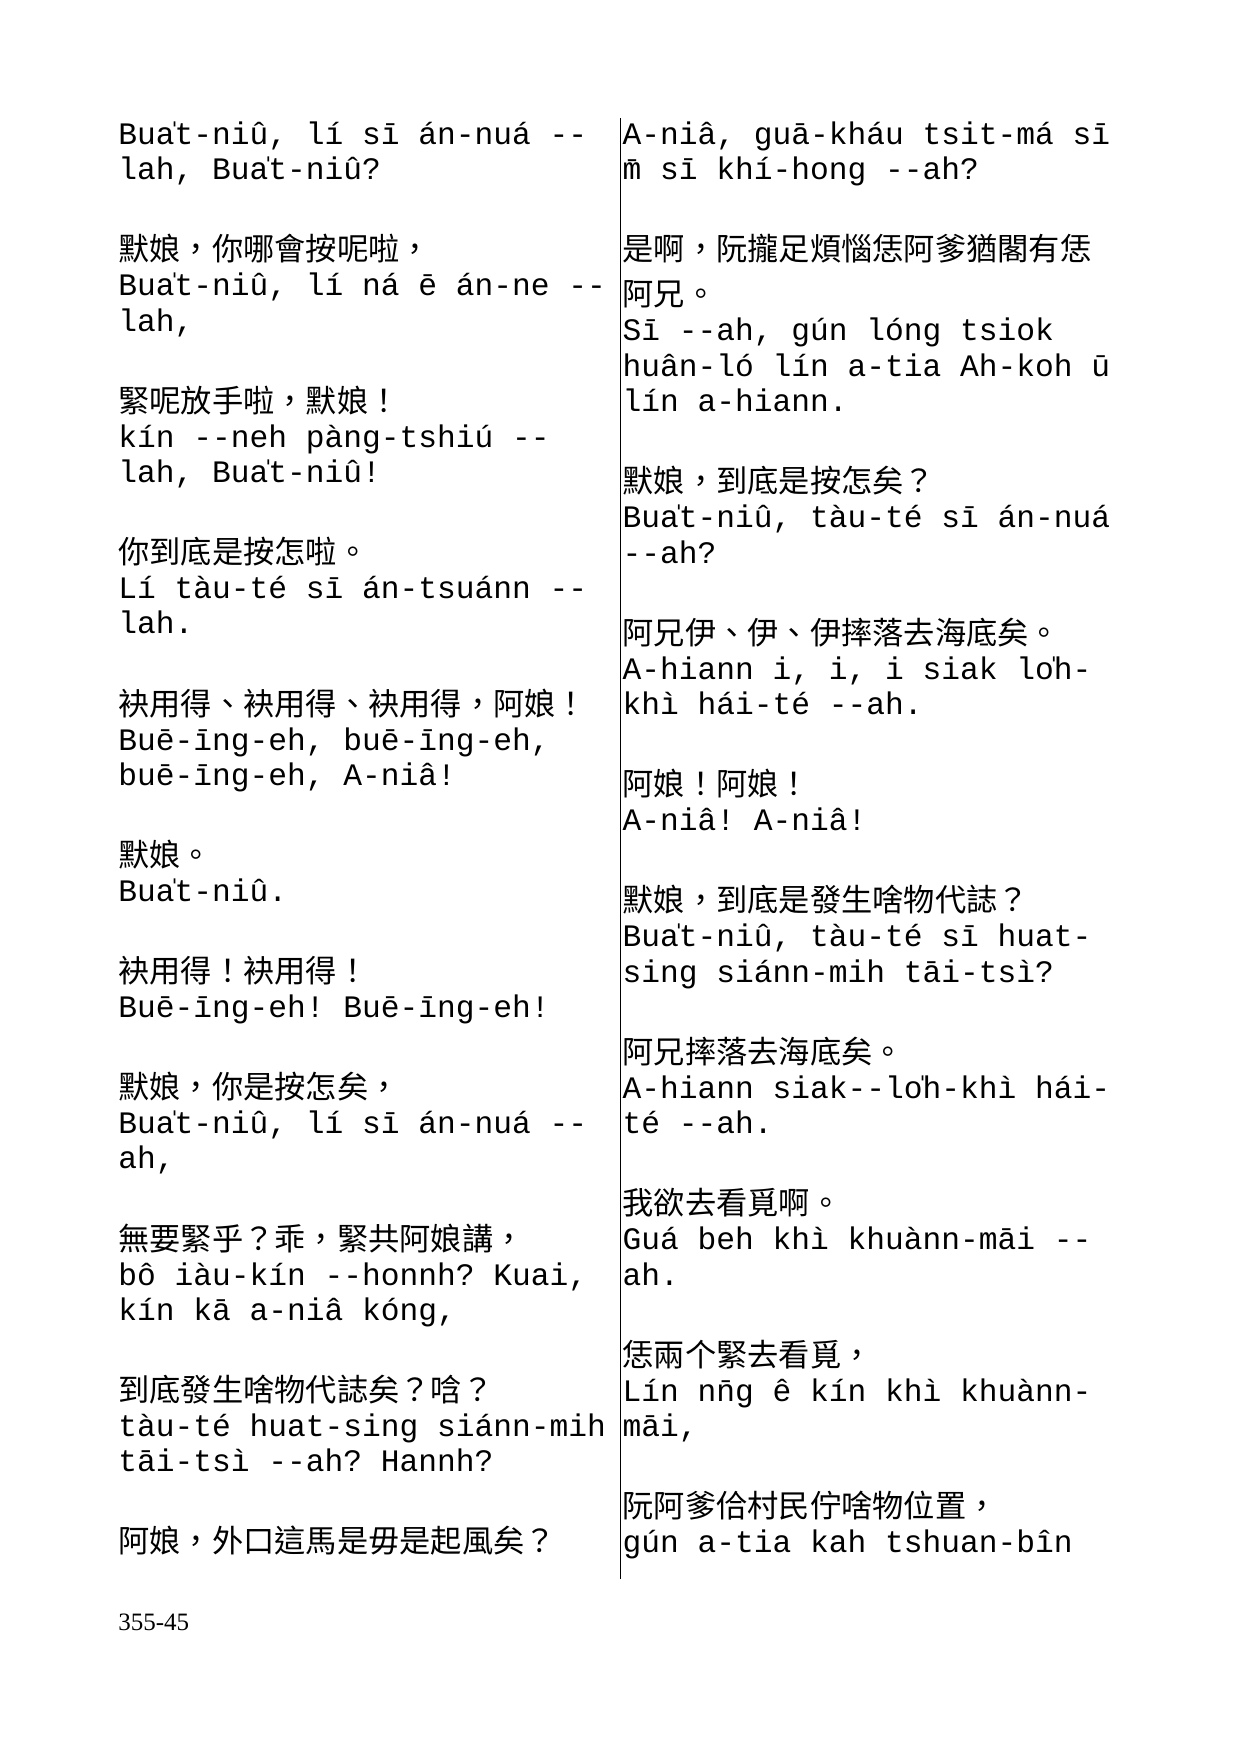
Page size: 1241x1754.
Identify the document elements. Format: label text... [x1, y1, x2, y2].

text Bua̍t-niû, lí sī án-nuá --lah, Bua̍t-niû? [118, 118, 618, 189]
text 你到底是按怎啦。 [118, 527, 618, 572]
text A-hiann i, i, i siak lo̍h-khì hái-té --ah. [622, 653, 1122, 724]
text 袂用得、袂用得、袂用得，阿娘！ [118, 679, 618, 724]
text Bua̍t-niû, lí sī án-nuá --ah, [118, 1107, 618, 1178]
text Guá beh khì khuànn-māi --ah. [622, 1223, 1122, 1294]
text kín --neh pàng-tshiú --lah, Bua̍t-niû! [118, 421, 618, 492]
text 阮阿爹佮村民佇啥物位置， [622, 1481, 1122, 1526]
text Sī --ah, gún lóng tsiok huân-ló lín a-tia Ah-koh ū lín a-hiann. [622, 315, 1122, 421]
text 阿兄摔落去海底矣。 [622, 1027, 1122, 1072]
text 緊呢放手啦，默娘！ [118, 376, 618, 421]
text tàu-té huat-sing siánn-mih tāi-tsì --ah? Hannh? [118, 1410, 618, 1481]
text Buē-īng-eh, buē-īng-eh, buē-īng-eh, A-niâ! [118, 724, 618, 795]
text Bua̍t-niû. [118, 875, 618, 911]
text 默娘。 [118, 830, 618, 875]
text 默娘，到底是發生啥物代誌？ [622, 875, 1122, 921]
text Bua̍t-niû, tàu-té sī án-nuá --ah? [622, 502, 1122, 572]
text 默娘，到底是按怎矣？ [622, 456, 1122, 502]
text Bua̍t-niû, tàu-té sī huat-sing siánn-mih tāi-tsì? [622, 921, 1122, 991]
text 無要緊乎？乖，緊共阿娘講， [118, 1214, 618, 1259]
text 是啊，阮攏足煩惱恁阿爹猶閣有恁阿兄。 [622, 224, 1122, 315]
text 阿兄伊、伊、伊摔落去海底矣。 [622, 608, 1122, 653]
text 阿娘！阿娘！ [622, 759, 1122, 804]
text Buē-īng-eh! Buē-īng-eh! [118, 991, 618, 1027]
text 阿娘，外口這馬是毋是起風矣？ [118, 1517, 618, 1562]
text Bua̍t-niû, lí ná ē án-ne --lah, [118, 269, 618, 340]
text 我欲去看覓啊。 [622, 1178, 1122, 1223]
text bô iàu-kín --honnh? Kuai, kín kā a-niâ kóng, [118, 1259, 618, 1330]
text 默娘，你是按怎矣， [118, 1062, 618, 1107]
text Lín nn̄g ê kín khì khuànn-māi, [622, 1375, 1122, 1446]
text A-hiann siak--lo̍h-khì hái-té --ah. [622, 1072, 1122, 1143]
text Lí tàu-té sī án-tsuánn --lah. [118, 572, 618, 643]
text gún a-tia kah tshuan-bîn [622, 1526, 1122, 1562]
text A-niâ, guā-kháu tsit-má sī m̄ sī khí-hong --ah? [622, 118, 1122, 189]
text 袂用得！袂用得！ [118, 946, 618, 991]
text A-niâ! A-niâ! [622, 804, 1122, 840]
text 恁兩个緊去看覓， [622, 1330, 1122, 1375]
text 到底發生啥物代誌矣？唅？ [118, 1365, 618, 1410]
text 默娘，你哪會按呢啦， [118, 224, 618, 269]
